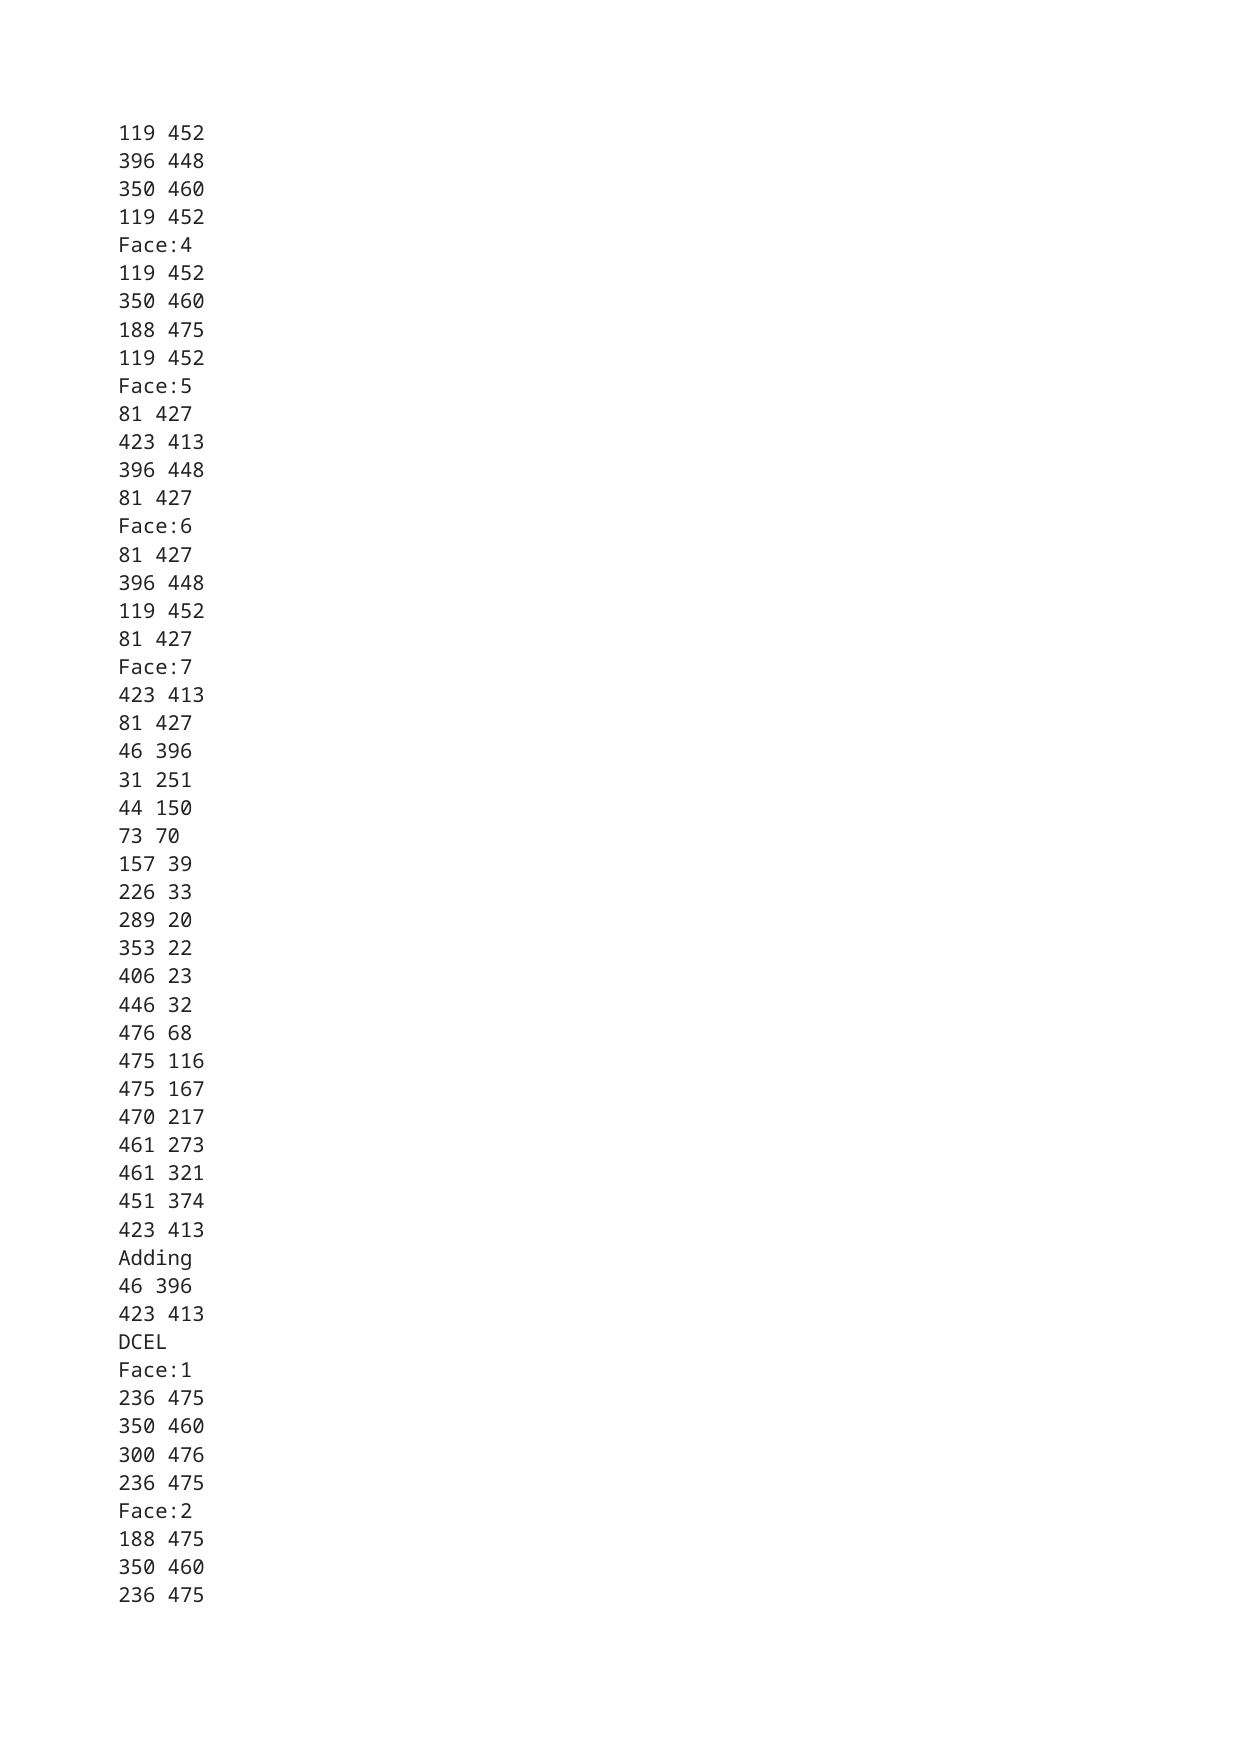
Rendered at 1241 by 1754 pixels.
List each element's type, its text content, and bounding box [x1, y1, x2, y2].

text 119 452 396 448 350 460 119 452 Face:4 119 452 350 460 188 475 119 452 Face:5 81 427 423 413 396 448 81 427 Face:6 81 427 396 448 119 452 81 427 Face:7 423 413 81 427 46 396 31 251 44 150 73 70 157 39 226 33 289 20 353 22 406 23 446 32 476 68 475 116 475 167 470 217 461 273 461 321 451 374 423 413 Adding 46 396 423 413 DCEL Face:1 236 475 350 460 300 476 236 475 Face:2 188 475 350 460 236 475 [118, 118, 1122, 1609]
